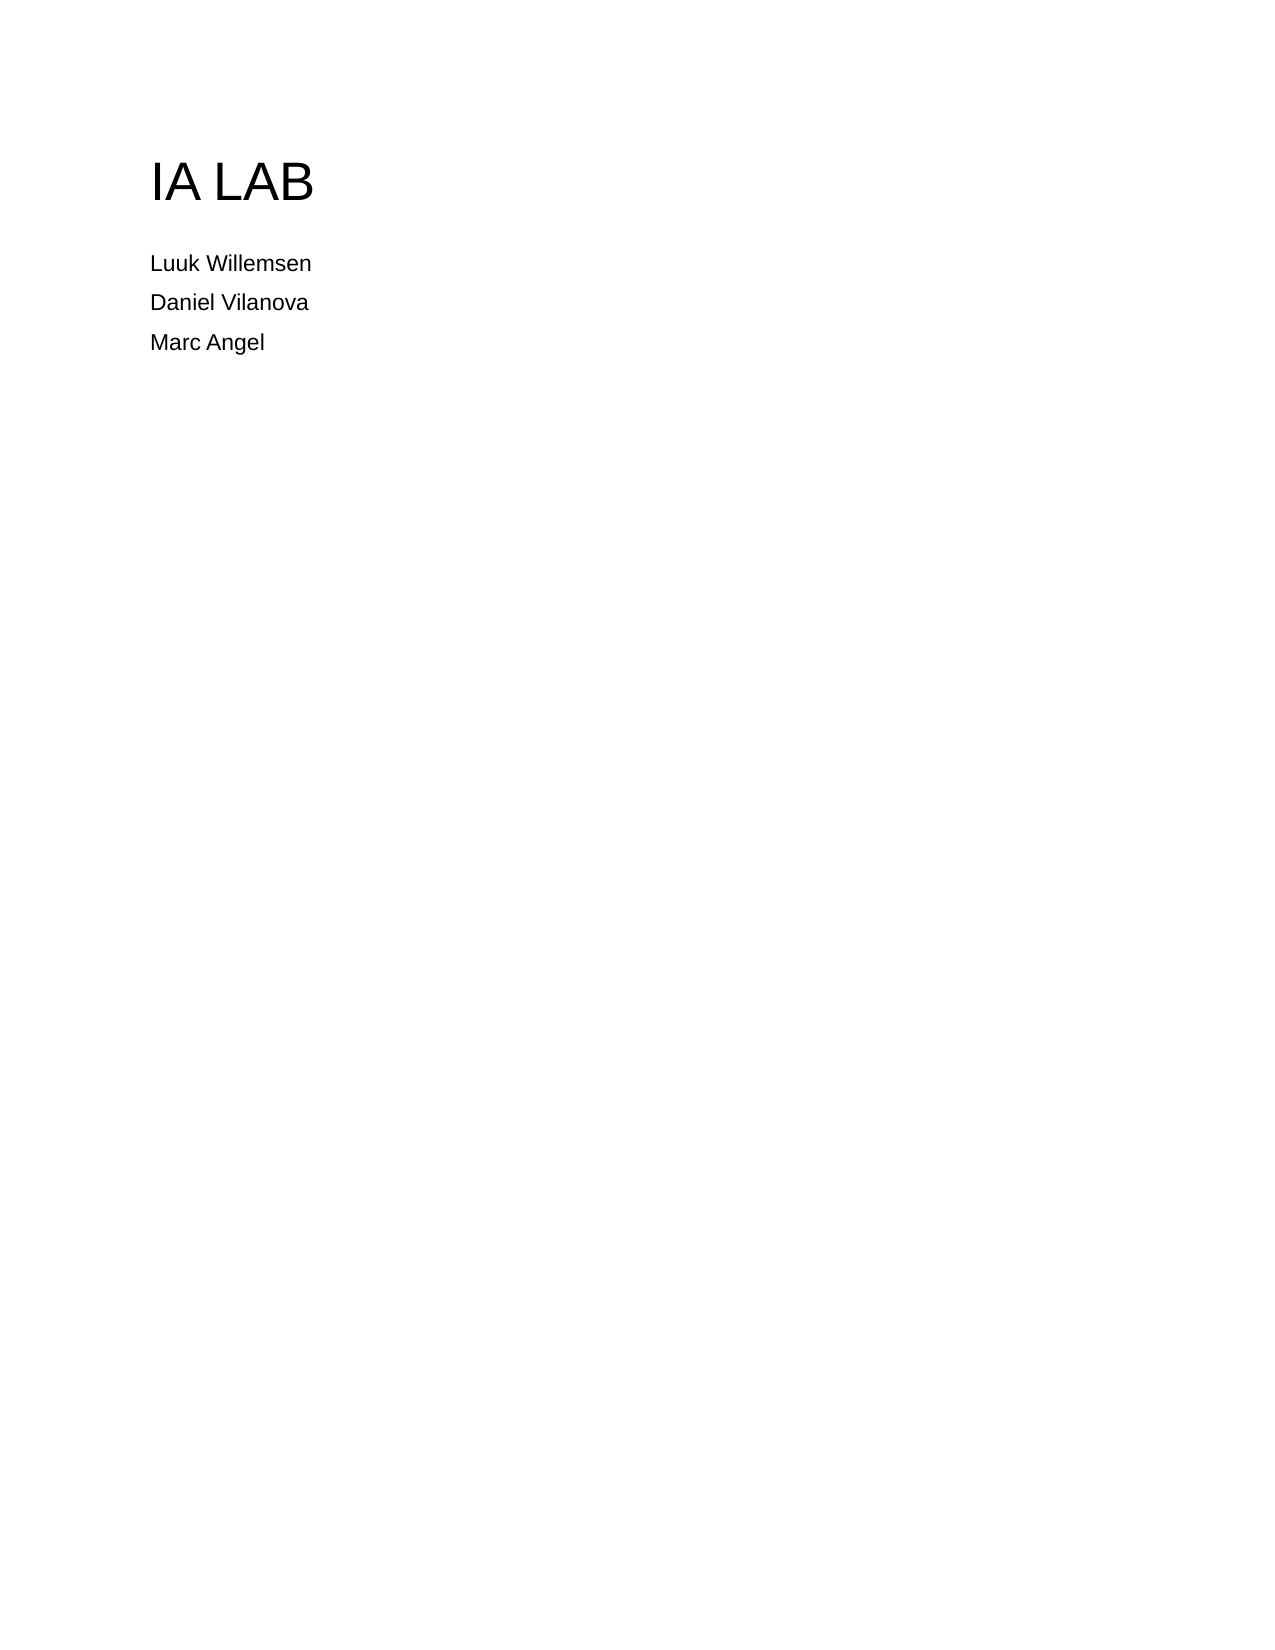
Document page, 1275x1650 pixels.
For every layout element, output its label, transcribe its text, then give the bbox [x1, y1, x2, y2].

title IA LAB [150, 150, 1125, 212]
text Daniel Vilanova [150, 289, 1125, 316]
text Luuk Willemsen [150, 250, 1125, 276]
text Marc Angel [150, 329, 1125, 355]
